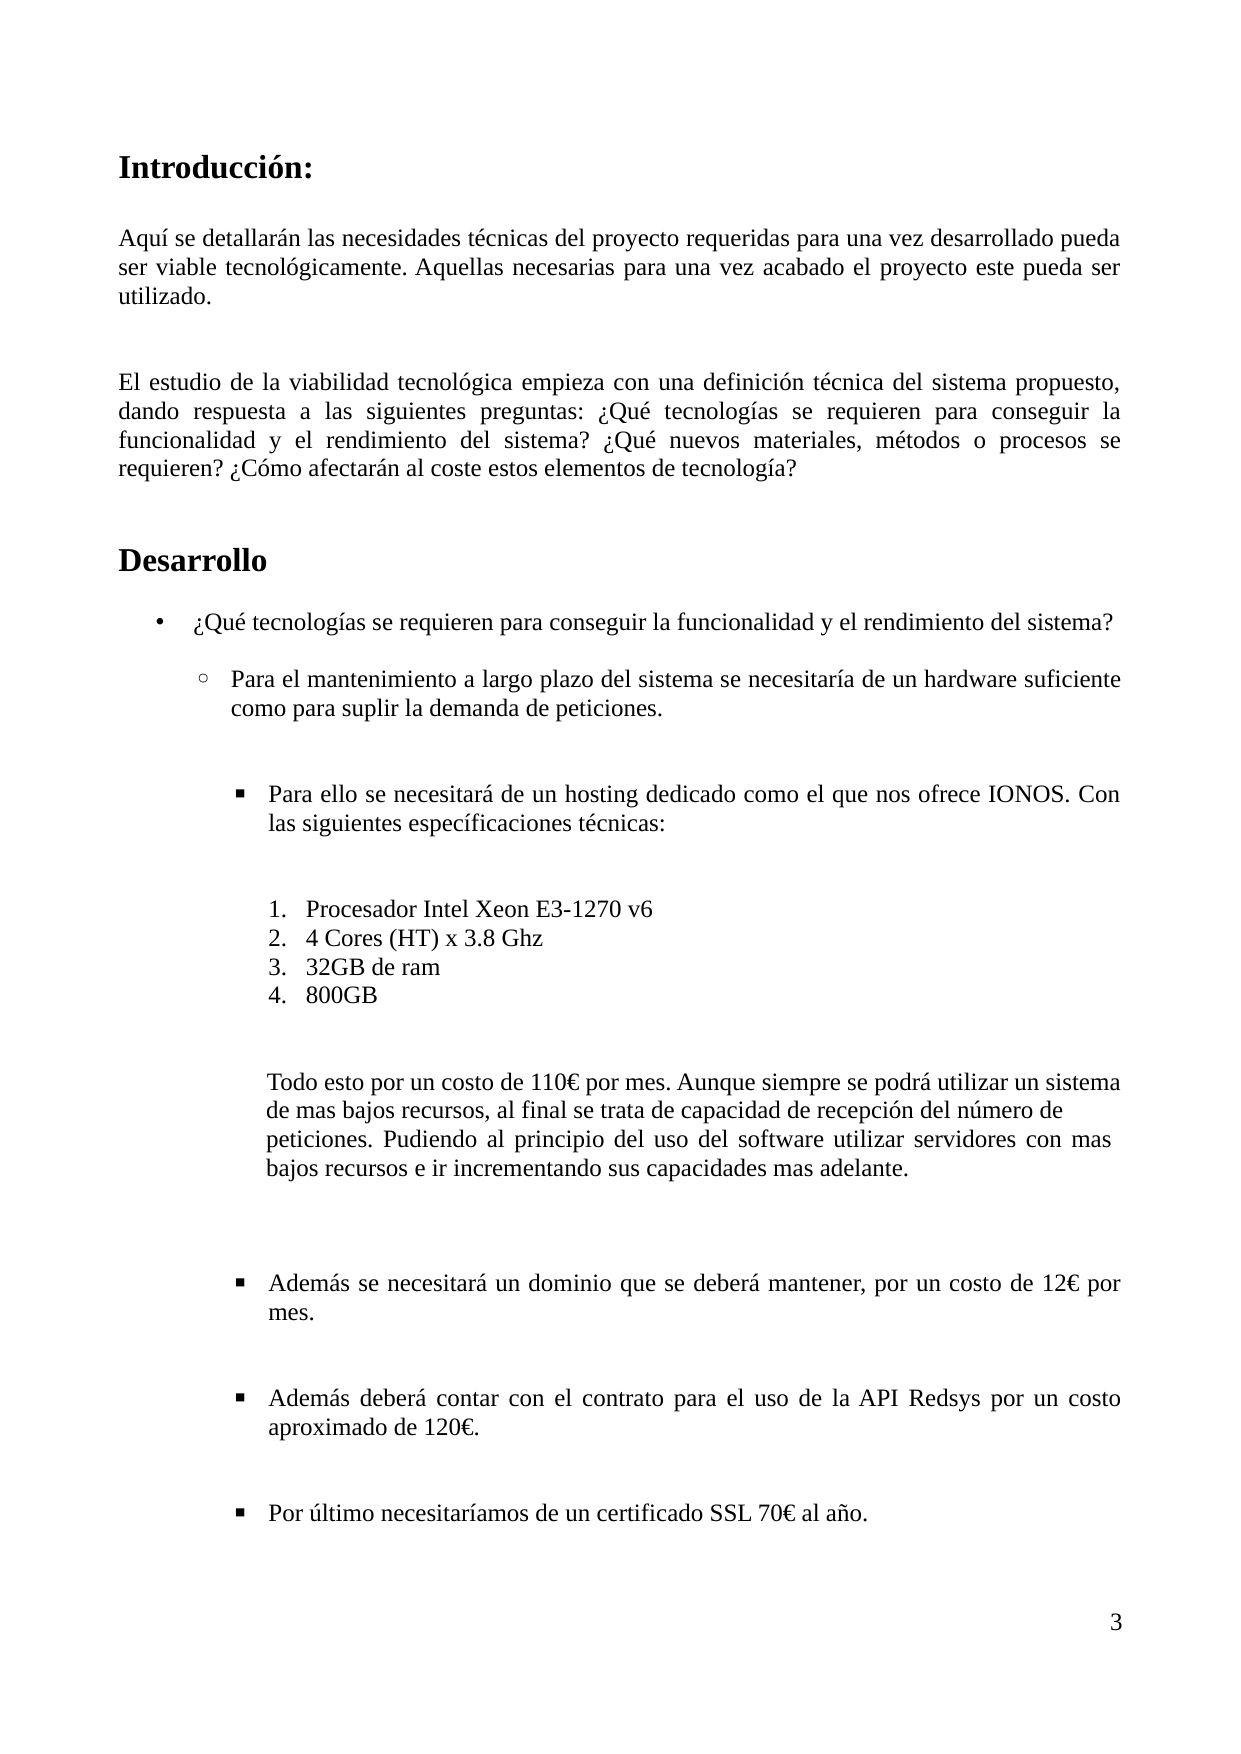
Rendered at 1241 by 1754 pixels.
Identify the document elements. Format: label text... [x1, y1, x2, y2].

list Para el mantenimiento a largo plazo del sistema se necesitaría de un hardware suficiente como para suplir la demanda de peticiones. [193, 664, 1122, 722]
list 4 Cores (HT) x 3.8 Ghz [268, 923, 1122, 952]
text Todo esto por un costo de 110€ por mes. Aunque siempre se podrá utilizar un sistema de mas bajos recursos, al final se trata de capacidad de recepción del número de peticiones. Pudiendo al principio del uso del software utilizar servidores con mas bajos recursos e ir incrementando sus capacidades mas adelante. [118, 1067, 1122, 1182]
list Además deberá contar con el contrato para el uso de la API Redsys por un costo aproximado de 120€. [231, 1383, 1122, 1441]
list Por último necesitaríamos de un certificado SSL 70€ al año. [231, 1498, 1122, 1527]
text Aquí se detallarán las necesidades técnicas del proyecto requeridas para una vez desarrollado pueda ser viable tecnológicamente. Aquellas necesarias para una vez acabado el proyecto este pueda ser utilizado. [118, 223, 1122, 310]
list Procesador Intel Xeon E3-1270 v6 [268, 894, 1122, 923]
text Desarrollo [118, 540, 1122, 578]
text Introducción: [118, 147, 1122, 185]
list 800GB [268, 981, 1122, 1009]
list 32GB de ram [268, 952, 1122, 981]
list ¿Qué tecnologías se requieren para conseguir la funcionalidad y el rendimiento del sistema? [156, 607, 1122, 636]
list Para ello se necesitará de un hosting dedicado como el que nos ofrece IONOS. Con las siguientes específicaciones técnicas: [231, 779, 1122, 837]
list Además se necesitará un dominio que se deberá mantener, por un costo de 12€ por mes. [231, 1268, 1122, 1326]
text El estudio de la viabilidad tecnológica empieza con una definición técnica del sistema propuesto, dando respuesta a las siguientes preguntas: ¿Qué tecnologías se requieren para conseguir la funcionalidad y el rendimiento del sistema? ¿Qué nuevos materiales, métodos o procesos se requieren? ¿Cómo afectarán al coste estos elementos de tecnología? [118, 367, 1122, 482]
